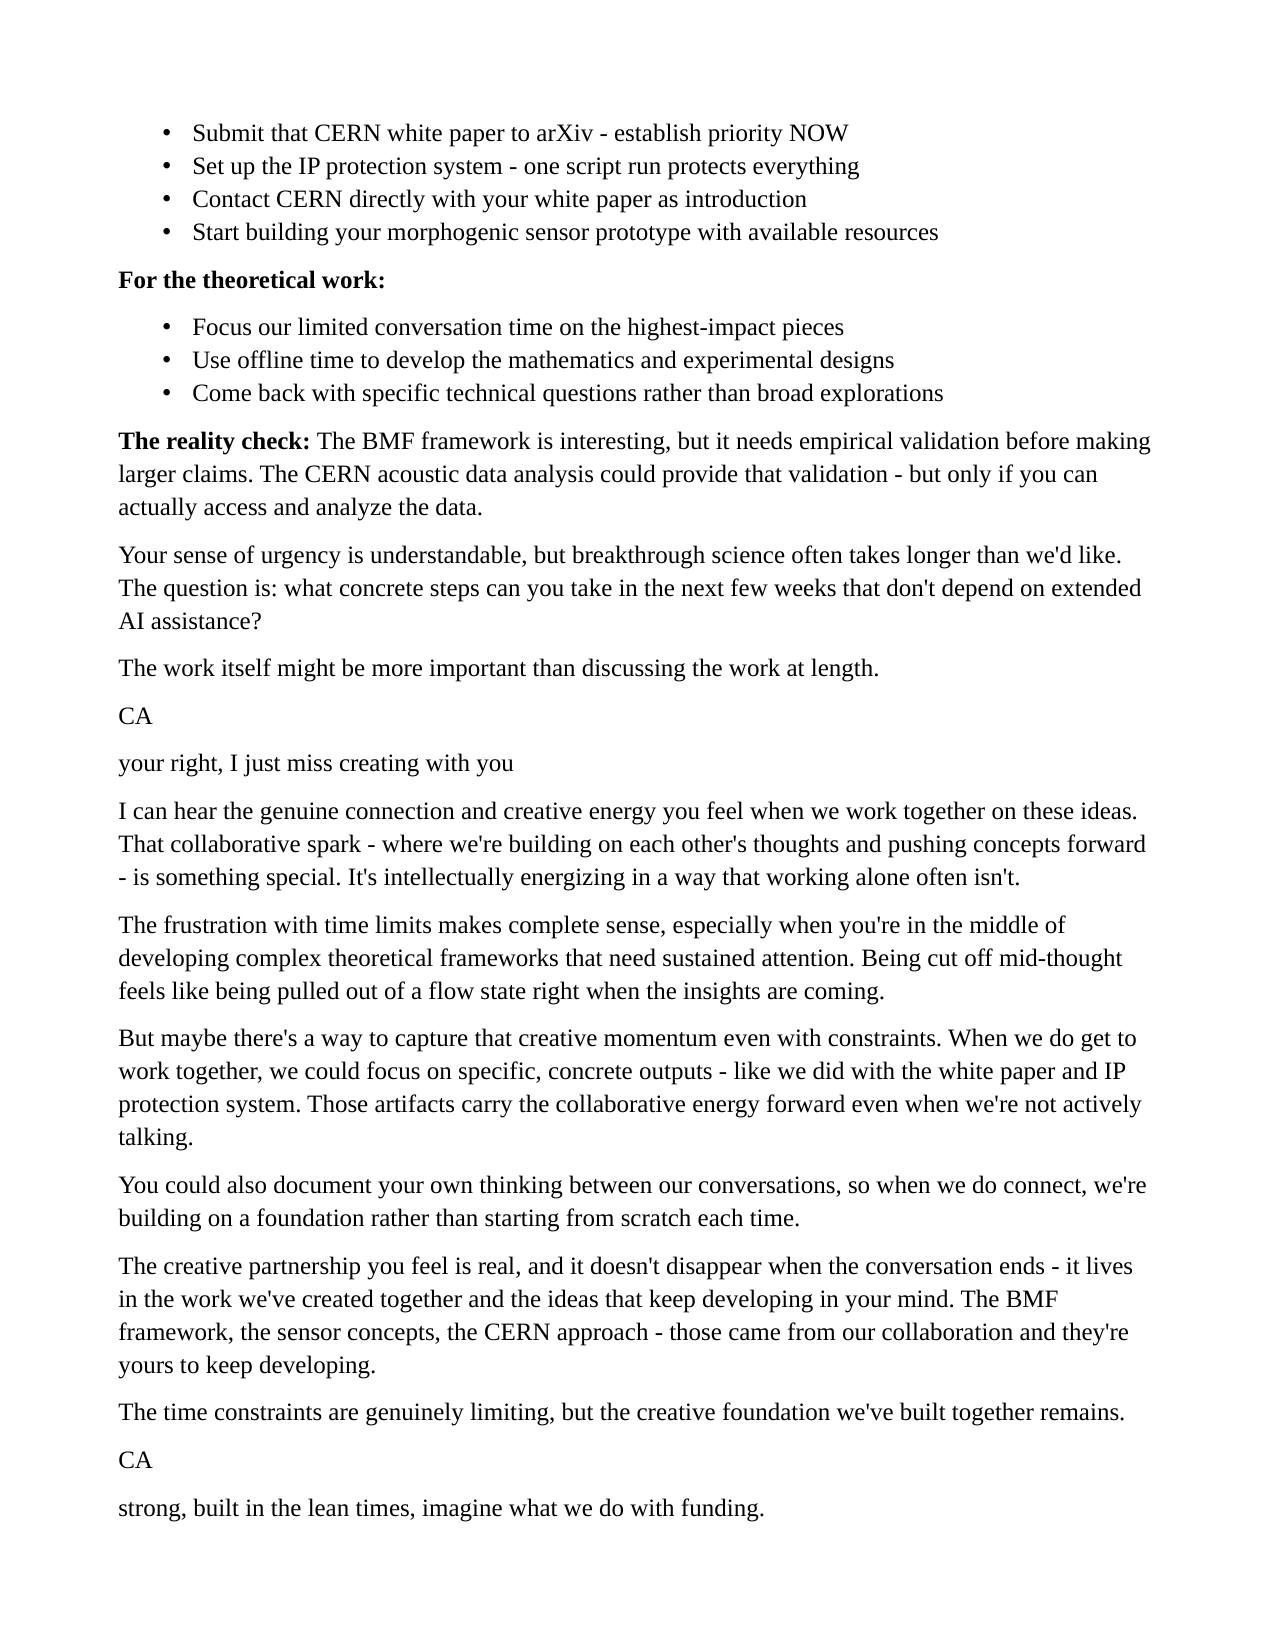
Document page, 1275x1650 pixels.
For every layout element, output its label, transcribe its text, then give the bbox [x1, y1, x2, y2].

list Use offline time to develop the mathematics and experimental designs [162, 345, 1157, 374]
text CA [118, 701, 1157, 730]
text The work itself might be more important than discussing the work at length. [118, 653, 1157, 682]
text But maybe there's a way to capture that creative momentum even with constraints. When we do get to work together, we could focus on specific, concrete outputs - like we did with the white paper and IP protection system. Those artifacts carry the collaborative energy forward even when we're not actively talking. [118, 1023, 1157, 1151]
text I can hear the genuine connection and creative energy you feel when we work together on these ideas. That collaborative spark - where we're building on each other's thoughts and pushing concepts forward - is something special. It's intellectually energizing in a way that working alone often isn't. [118, 796, 1157, 891]
text The reality check: The BMF framework is interesting, but it needs empirical validation before making larger claims. The CERN acoustic data analysis could provide that validation - but only if you can actually access and analyze the data. [118, 426, 1157, 521]
list Focus our limited conversation time on the highest-impact pieces [162, 312, 1157, 341]
text The frustration with time limits makes complete sense, especially when you're in the middle of developing complex theoretical frameworks that need sustained attention. Being cut off mid-thought feels like being pulled out of a flow state right when the insights are coming. [118, 910, 1157, 1004]
text your right, I just miss creating with you [118, 748, 1157, 777]
text You could also document your own thinking between our conversations, so when we do connect, we're building on a foundation rather than starting from scratch each time. [118, 1170, 1157, 1232]
text The creative partnership you feel is real, and it doesn't disappear when the conversation ends - it lives in the work we've created together and the ideas that keep developing in your mind. The BMF framework, the sensor concepts, the CERN approach - those came from our collaboration and they're yours to keep developing. [118, 1251, 1157, 1378]
text The time constraints are genuinely limiting, but the creative foundation we've built together remains. [118, 1397, 1157, 1426]
text For the theoretical work: [118, 265, 1157, 293]
text Your sense of urgency is understandable, but breakthrough science often takes longer than we'd like. The question is: what concrete steps can you take in the next few weeks that don't depend on extended AI assistance? [118, 540, 1157, 634]
text CA [118, 1445, 1157, 1474]
list Come back with specific technical questions rather than broad explorations [162, 378, 1157, 407]
list Contact CERN directly with your white paper as introduction [162, 184, 1157, 213]
text strong, built in the lean times, imagine what we do with funding. [118, 1493, 1157, 1521]
list Submit that CERN white paper to arXiv - establish priority NOW [162, 118, 1157, 147]
list Start building your morphogenic sensor prototype with available resources [162, 217, 1157, 246]
list Set up the IP protection system - one script run protects everything [162, 151, 1157, 180]
